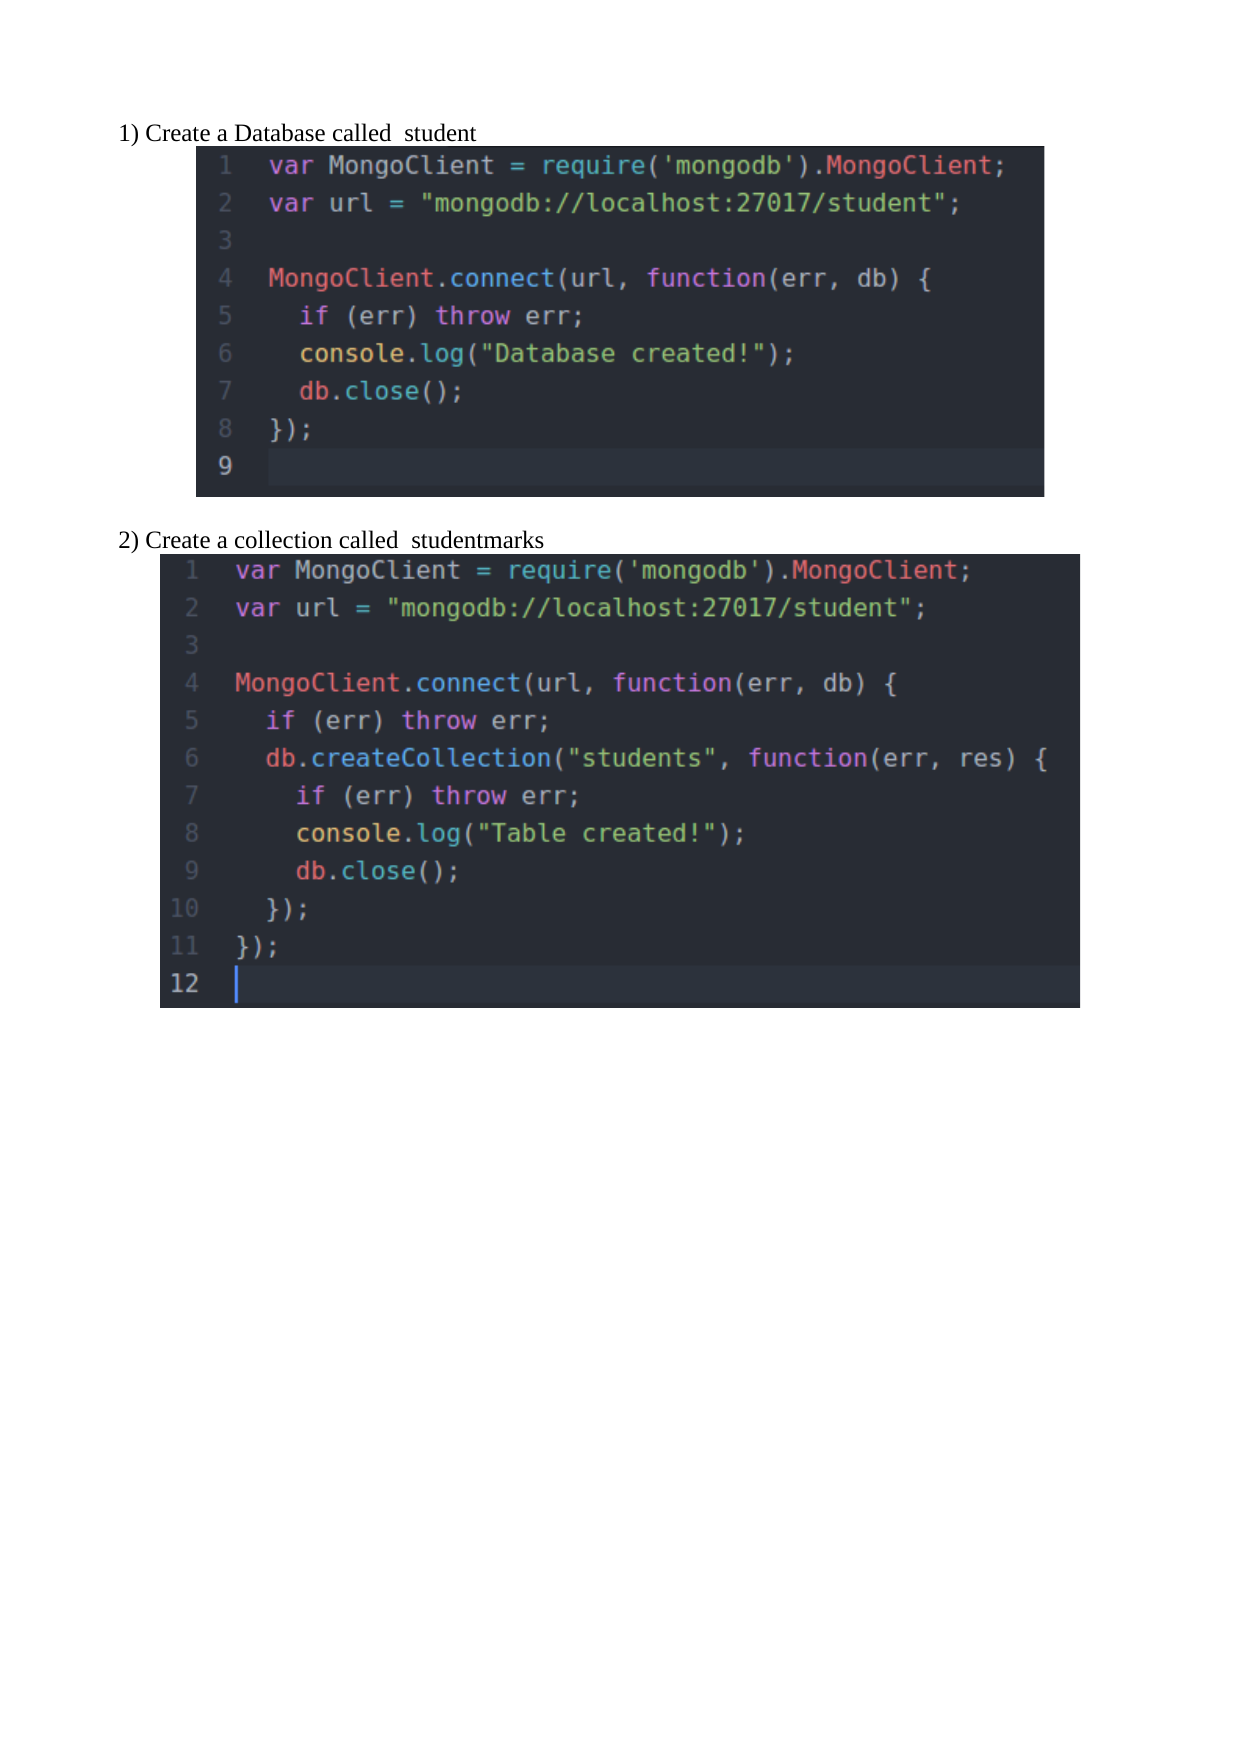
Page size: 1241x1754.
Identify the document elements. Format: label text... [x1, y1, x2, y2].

picture [196, 146, 1045, 497]
picture [160, 554, 1081, 1008]
text 1) Create a Database called ​ student [118, 118, 1122, 147]
text 2) Create a collection called ​ studentmarks [118, 526, 1122, 554]
